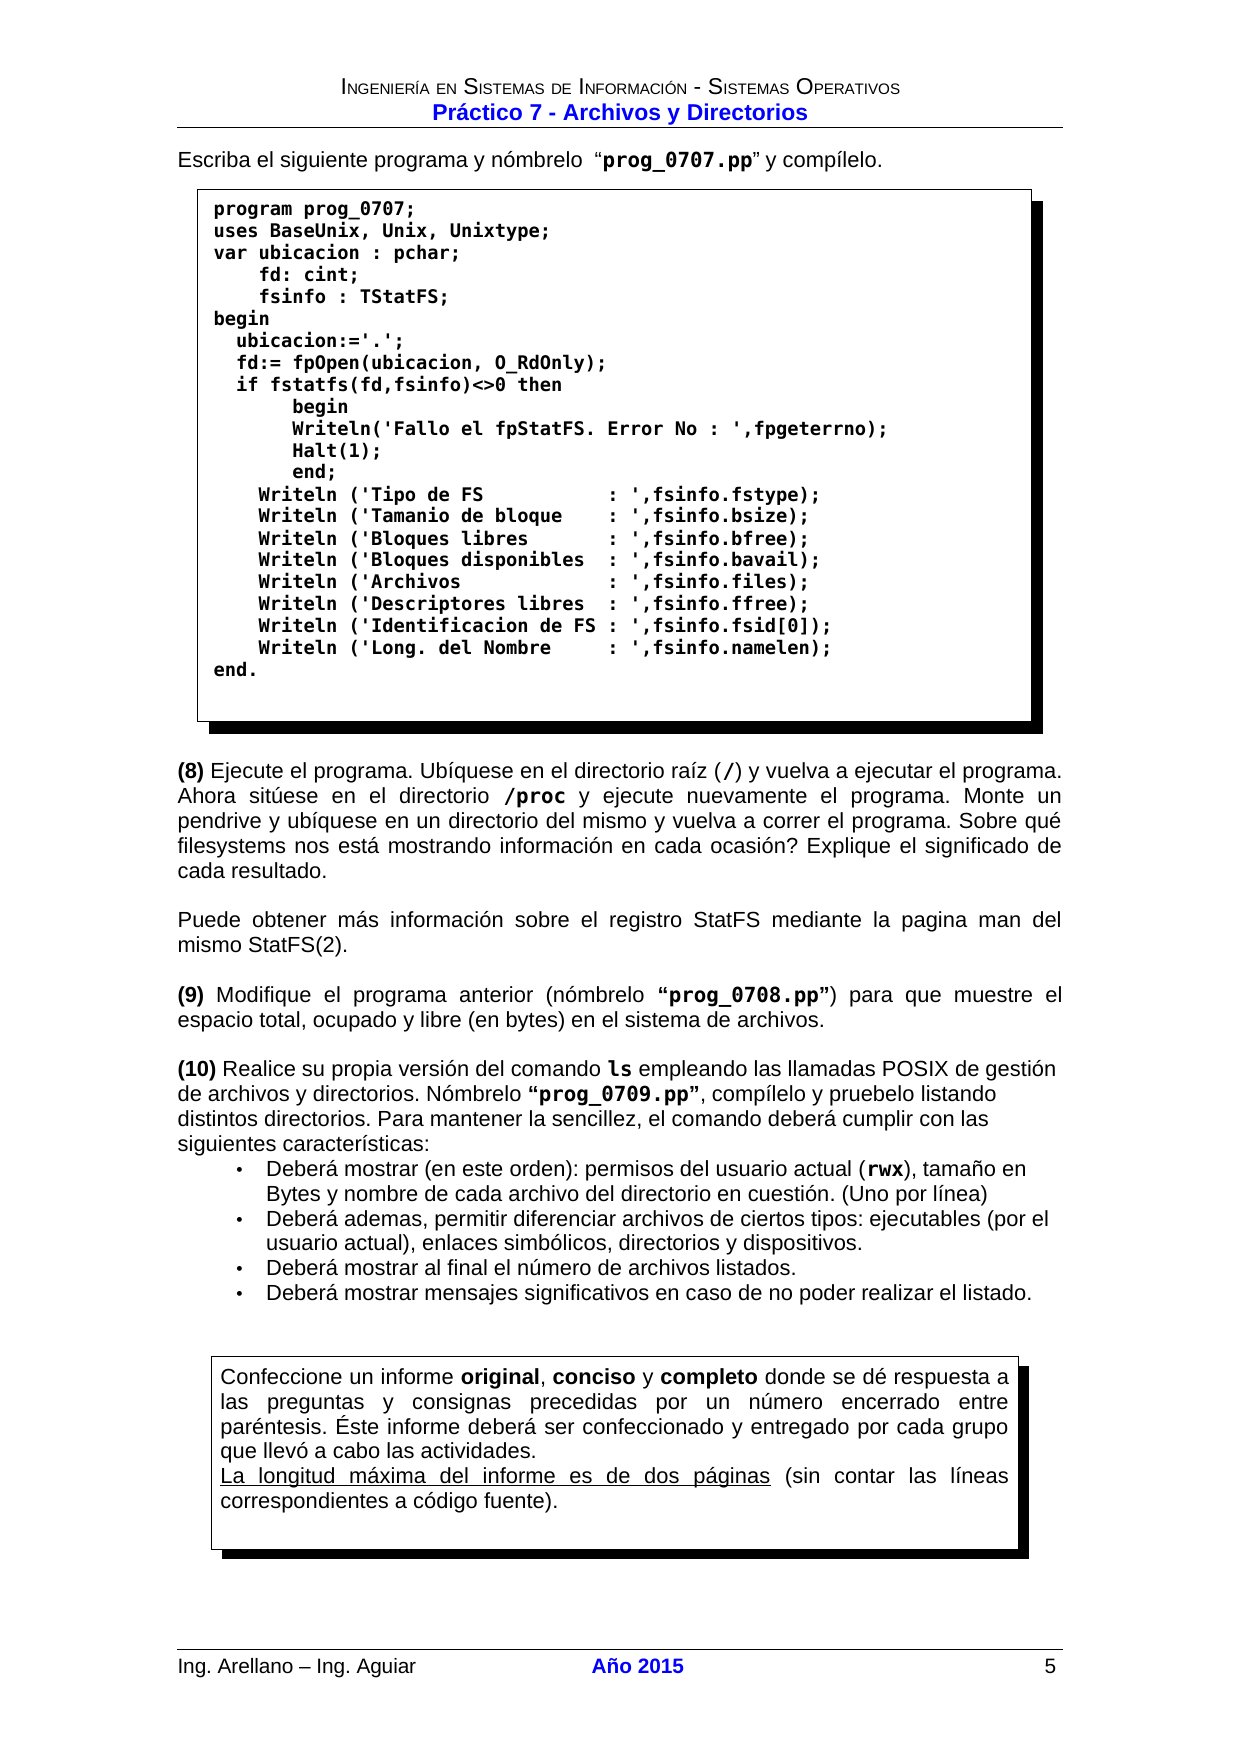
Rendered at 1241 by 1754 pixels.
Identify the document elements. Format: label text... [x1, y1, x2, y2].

text Halt(1); [213, 439, 1014, 461]
text Writeln('Fallo el fpStatFS. Error No : ',fpgeterrno); [213, 417, 1014, 439]
text Writeln ('Archivos : ',fsinfo.files); [213, 571, 1014, 593]
text fsinfo : TStatFS; [213, 286, 1014, 308]
text Writeln ('Identificacion de FS : ',fsinfo.fsid[0]); [213, 615, 1014, 637]
list Deberá mostrar mensajes significativos en caso de no poder realizar el listado. [236, 1280, 1063, 1305]
text end. [213, 659, 1014, 681]
text var ubicacion : pchar; [213, 242, 1014, 264]
text if fstatfs(fd,fsinfo)<>0 then [213, 373, 1014, 396]
text Puede obtener más información sobre el registro StatFS mediante la pagina man del mismo StatFS(2). [177, 908, 1063, 957]
text Writeln ('Bloques disponibles : ',fsinfo.bavail); [213, 549, 1014, 571]
text uses BaseUnix, Unix, Unixtype; [213, 220, 1014, 242]
text (10) Realice su propia versión del comando ls empleando las llamadas POSIX de gestión de archivos y directorios. Nómbrelo “prog_0709.pp”, compílelo y pruebelo listando distintos directorios. Para mantener la sencillez, el comando deberá cumplir con las siguientes características: [177, 1057, 1063, 1156]
text (8) Ejecute el programa. Ubíquese en el directorio raíz (/) y vuelva a ejecutar el programa. Ahora sitúese en el directorio /proc y ejecute nuevamente el programa. Monte un pendrive y ubíquese en un directorio del mismo y vuelva a correr el programa. Sobre qué filesystems nos está mostrando información en cada ocasión? Explique el significado de cada resultado. [177, 758, 1063, 883]
text La longitud máxima del informe es de dos páginas (sin contar las líneas correspondientes a código fuente). [220, 1464, 1009, 1513]
text Confeccione un informe original, conciso y completo donde se dé respuesta a las preguntas y consignas precedidas por un número encerrado entre paréntesis. Éste informe deberá ser confeccionado y entregado por cada grupo que llevó a cabo las actividades. [220, 1364, 1009, 1464]
text end; [213, 461, 1014, 483]
list Deberá ademas, permitir diferenciar archivos de ciertos tipos: ejecutables (por el usuario actual), enlaces simbólicos, directorios y dispositivos. [236, 1206, 1063, 1256]
text begin [213, 396, 1014, 417]
list Deberá mostrar (en este orden): permisos del usuario actual (rwx), tamaño en Bytes y nombre de cada archivo del directorio en cuestión. (Uno por línea) [236, 1156, 1063, 1206]
text Escriba el siguiente programa y nómbrelo “prog_0707.pp” y compílelo. [177, 148, 1063, 173]
text Writeln ('Tipo de FS : ',fsinfo.fstype); [213, 483, 1014, 505]
text begin [213, 308, 1014, 329]
list Deberá mostrar al final el número de archivos listados. [236, 1256, 1063, 1280]
text ubicacion:='.'; [213, 329, 1014, 352]
text program prog_0707; [213, 198, 1014, 220]
text Writeln ('Bloques libres : ',fsinfo.bfree); [213, 527, 1014, 549]
text fd: cint; [213, 264, 1014, 286]
text Writeln ('Long. del Nombre : ',fsinfo.namelen); [213, 637, 1014, 659]
text Writeln ('Tamanio de bloque : ',fsinfo.bsize); [213, 505, 1014, 527]
text (9) Modifique el programa anterior (nómbrelo “prog_0708.pp”) para que muestre el espacio total, ocupado y libre (en bytes) en el sistema de archivos. [177, 982, 1063, 1032]
text Writeln ('Descriptores libres : ',fsinfo.ffree); [213, 593, 1014, 615]
text fd:= fpOpen(ubicacion, O_RdOnly); [213, 352, 1014, 373]
